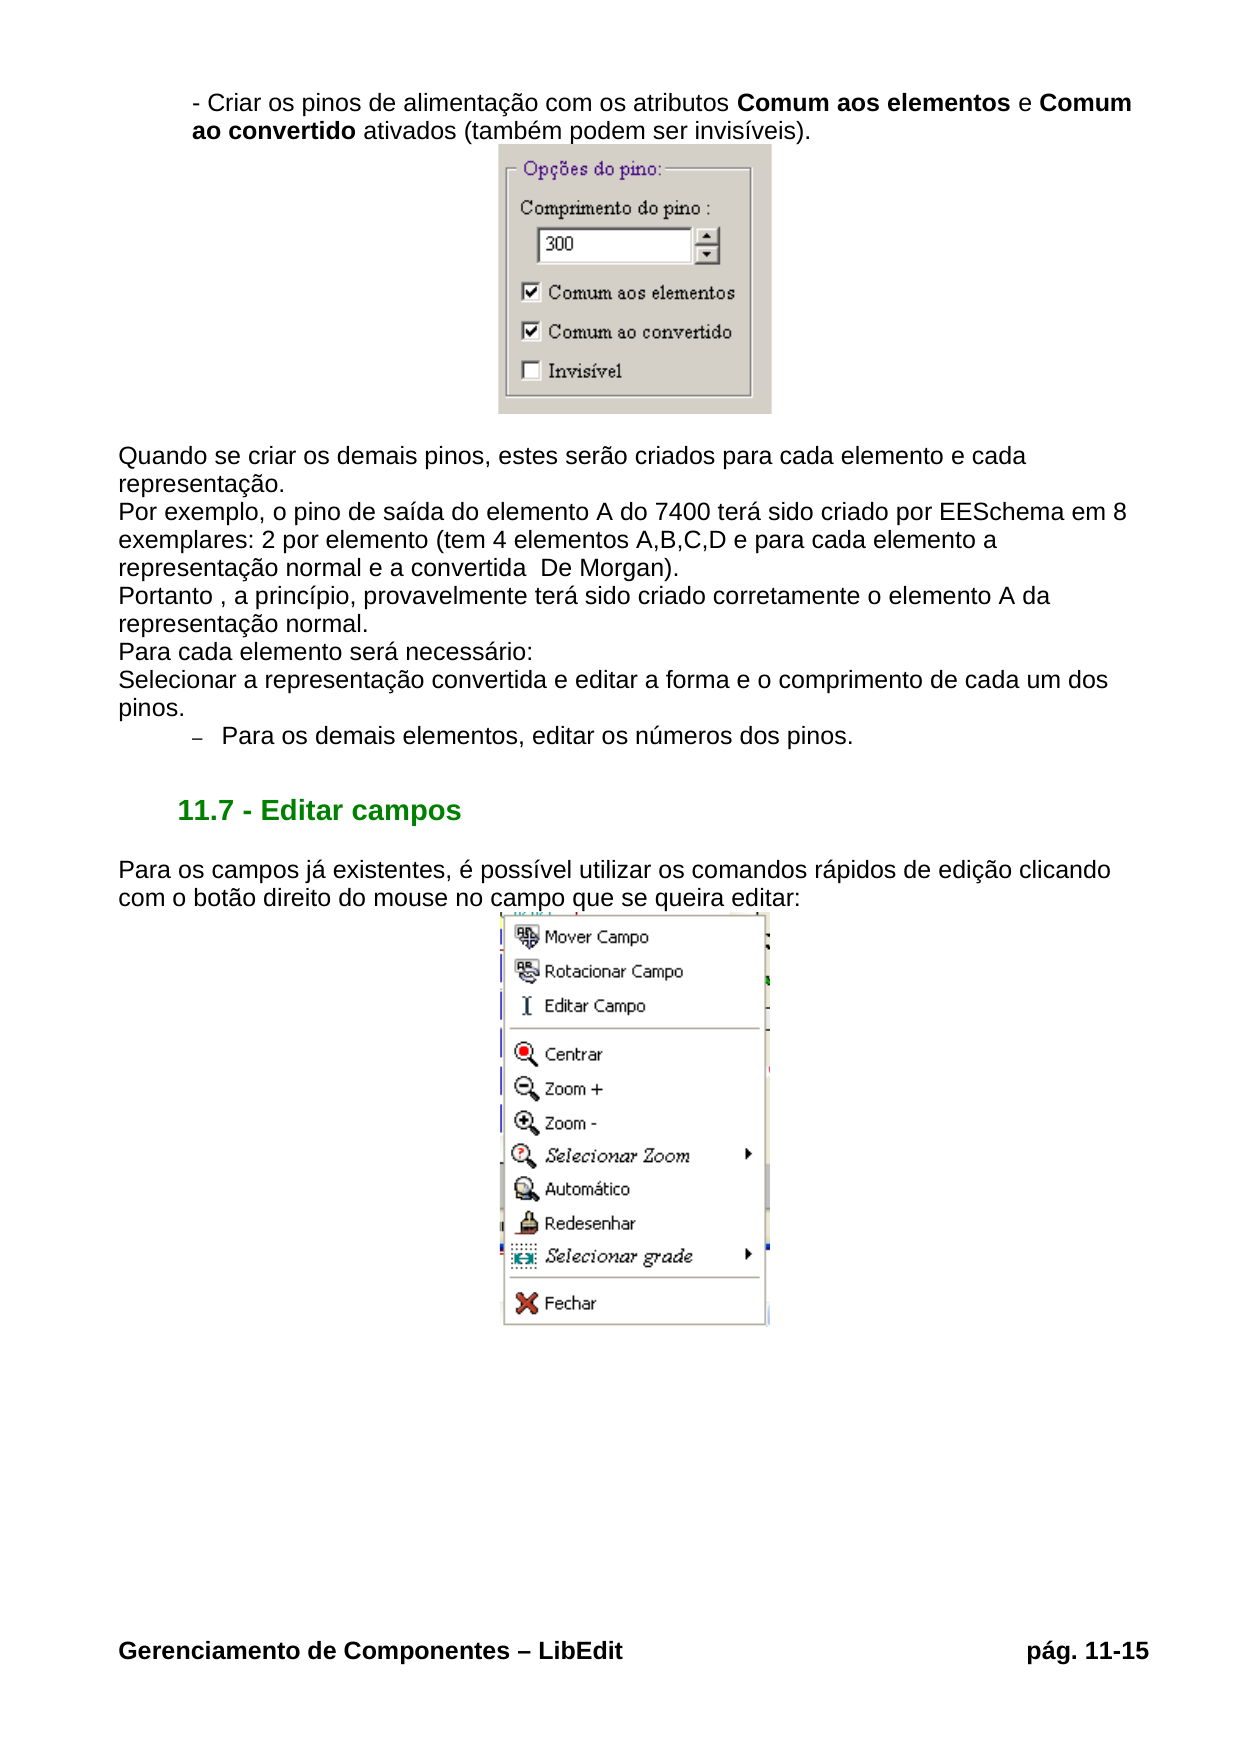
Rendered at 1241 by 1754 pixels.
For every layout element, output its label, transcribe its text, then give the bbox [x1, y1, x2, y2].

list Para os demais elementos, editar os números dos pinos. [192, 722, 1152, 749]
text Para cada elemento será necessário: [118, 637, 1152, 666]
text Selecionar a representação convertida e editar a forma e o comprimento de cada um dos pinos. [118, 666, 1152, 722]
text Portanto , a princípio, provavelmente terá sido criado corretamente o elemento A da representação normal. [118, 581, 1152, 637]
text Quando se criar os demais pinos, estes serão criados para cada elemento e cada representação. [118, 441, 1152, 497]
text Para os campos já existentes, é possível utilizar os comandos rápidos de edição clicando com o botão direito do mouse no campo que se queira editar: [118, 856, 1152, 912]
subtitle Editar campos [177, 794, 1152, 827]
text Por exemplo, o pino de saída do elemento A do 7400 terá sido criado por EESchema em 8 exemplares: 2 por elemento (tem 4 elementos A,B,C,D e para cada elemento a representação normal e a convertida De Morgan). [118, 497, 1152, 581]
text - Criar os pinos de alimentação com os atributos Comum aos elementos e Comum ao convertido ativados (também podem ser invisíveis). [192, 88, 1152, 144]
picture [498, 144, 772, 414]
picture [499, 912, 770, 1327]
